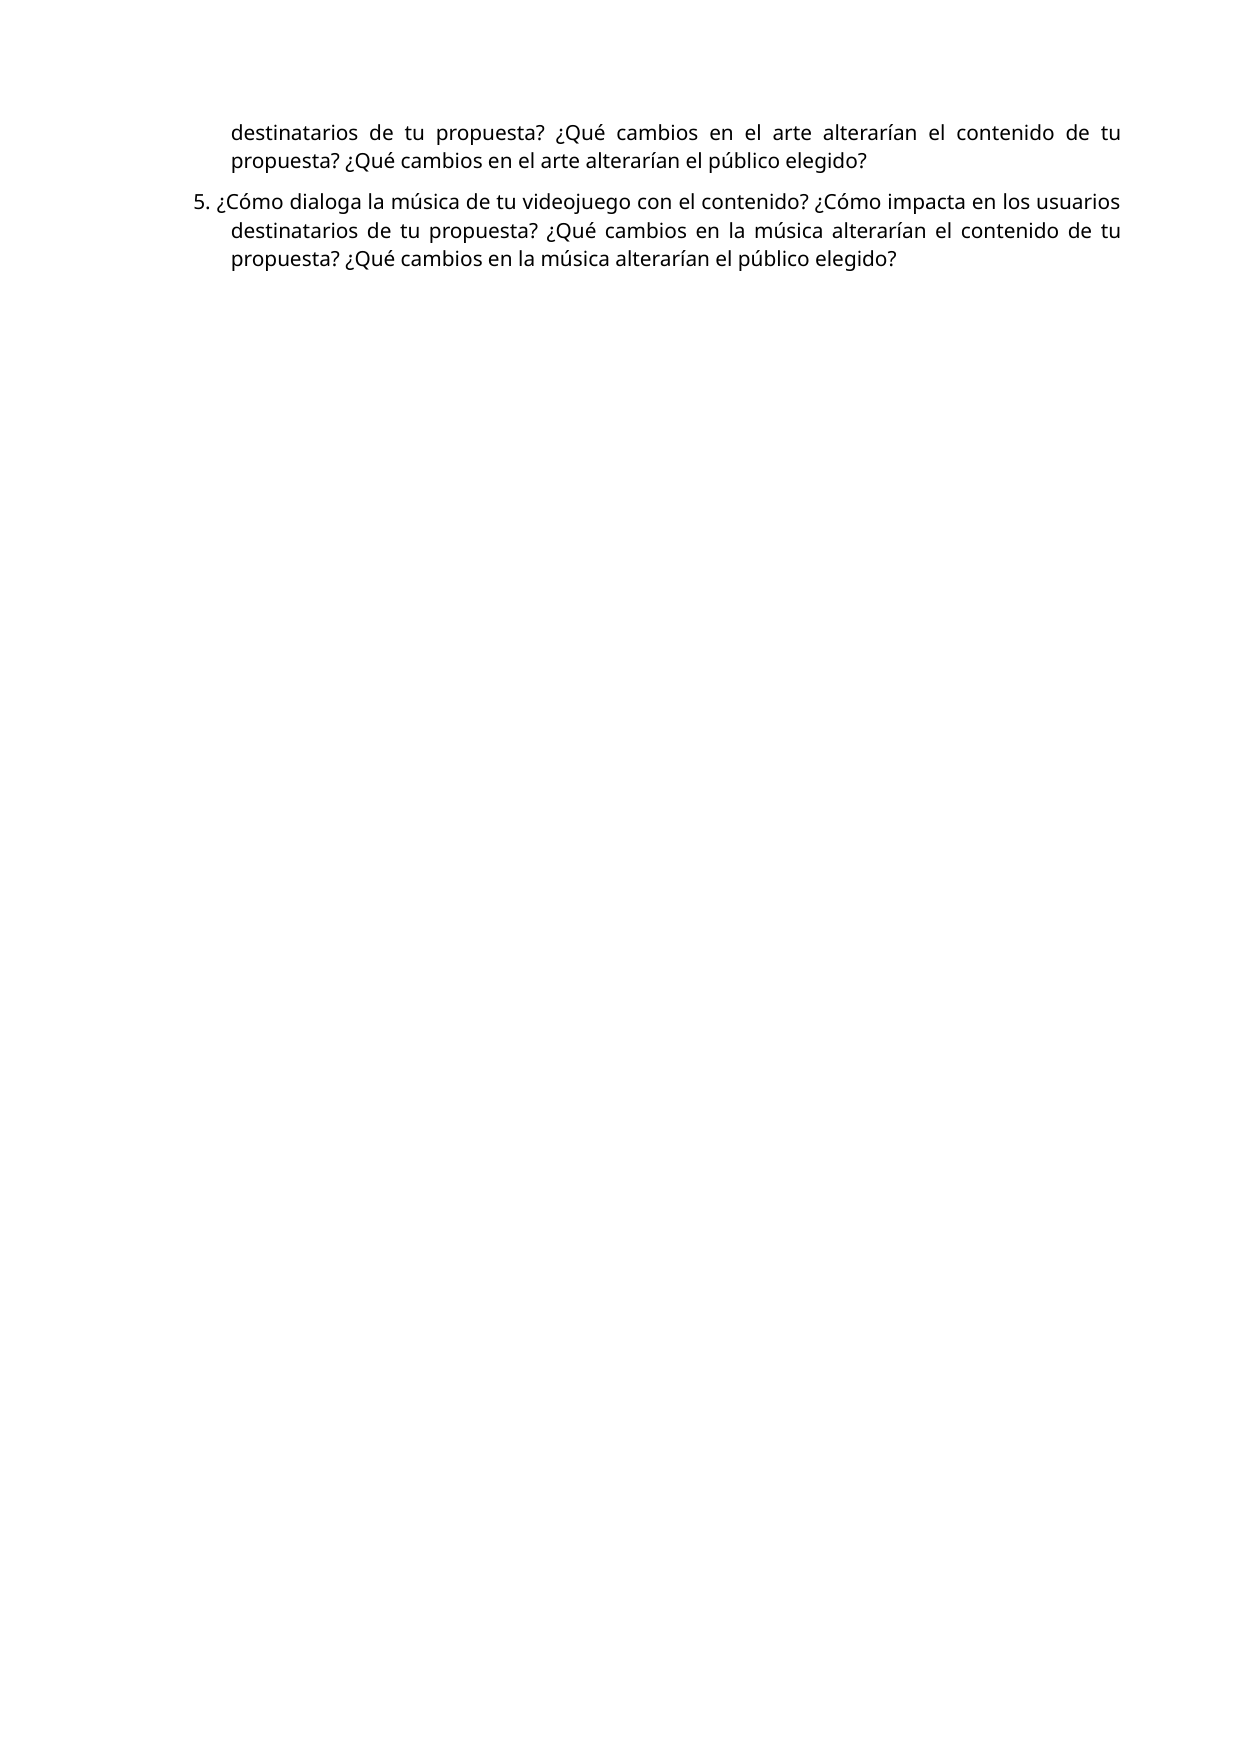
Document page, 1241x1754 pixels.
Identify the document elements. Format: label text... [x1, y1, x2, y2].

text destinatarios de tu propuesta? ¿Qué cambios en el arte alterarían el contenido de tu propuesta? ¿Qué cambios en el arte alterarían el público elegido? [193, 118, 1122, 175]
text 5. ¿Cómo dialoga la música de tu videojuego con el contenido? ¿Cómo impacta en los usuarios destinatarios de tu propuesta? ¿Qué cambios en la música alterarían el contenido de tu propuesta? ¿Qué cambios en la música alterarían el público elegido? [193, 187, 1122, 273]
